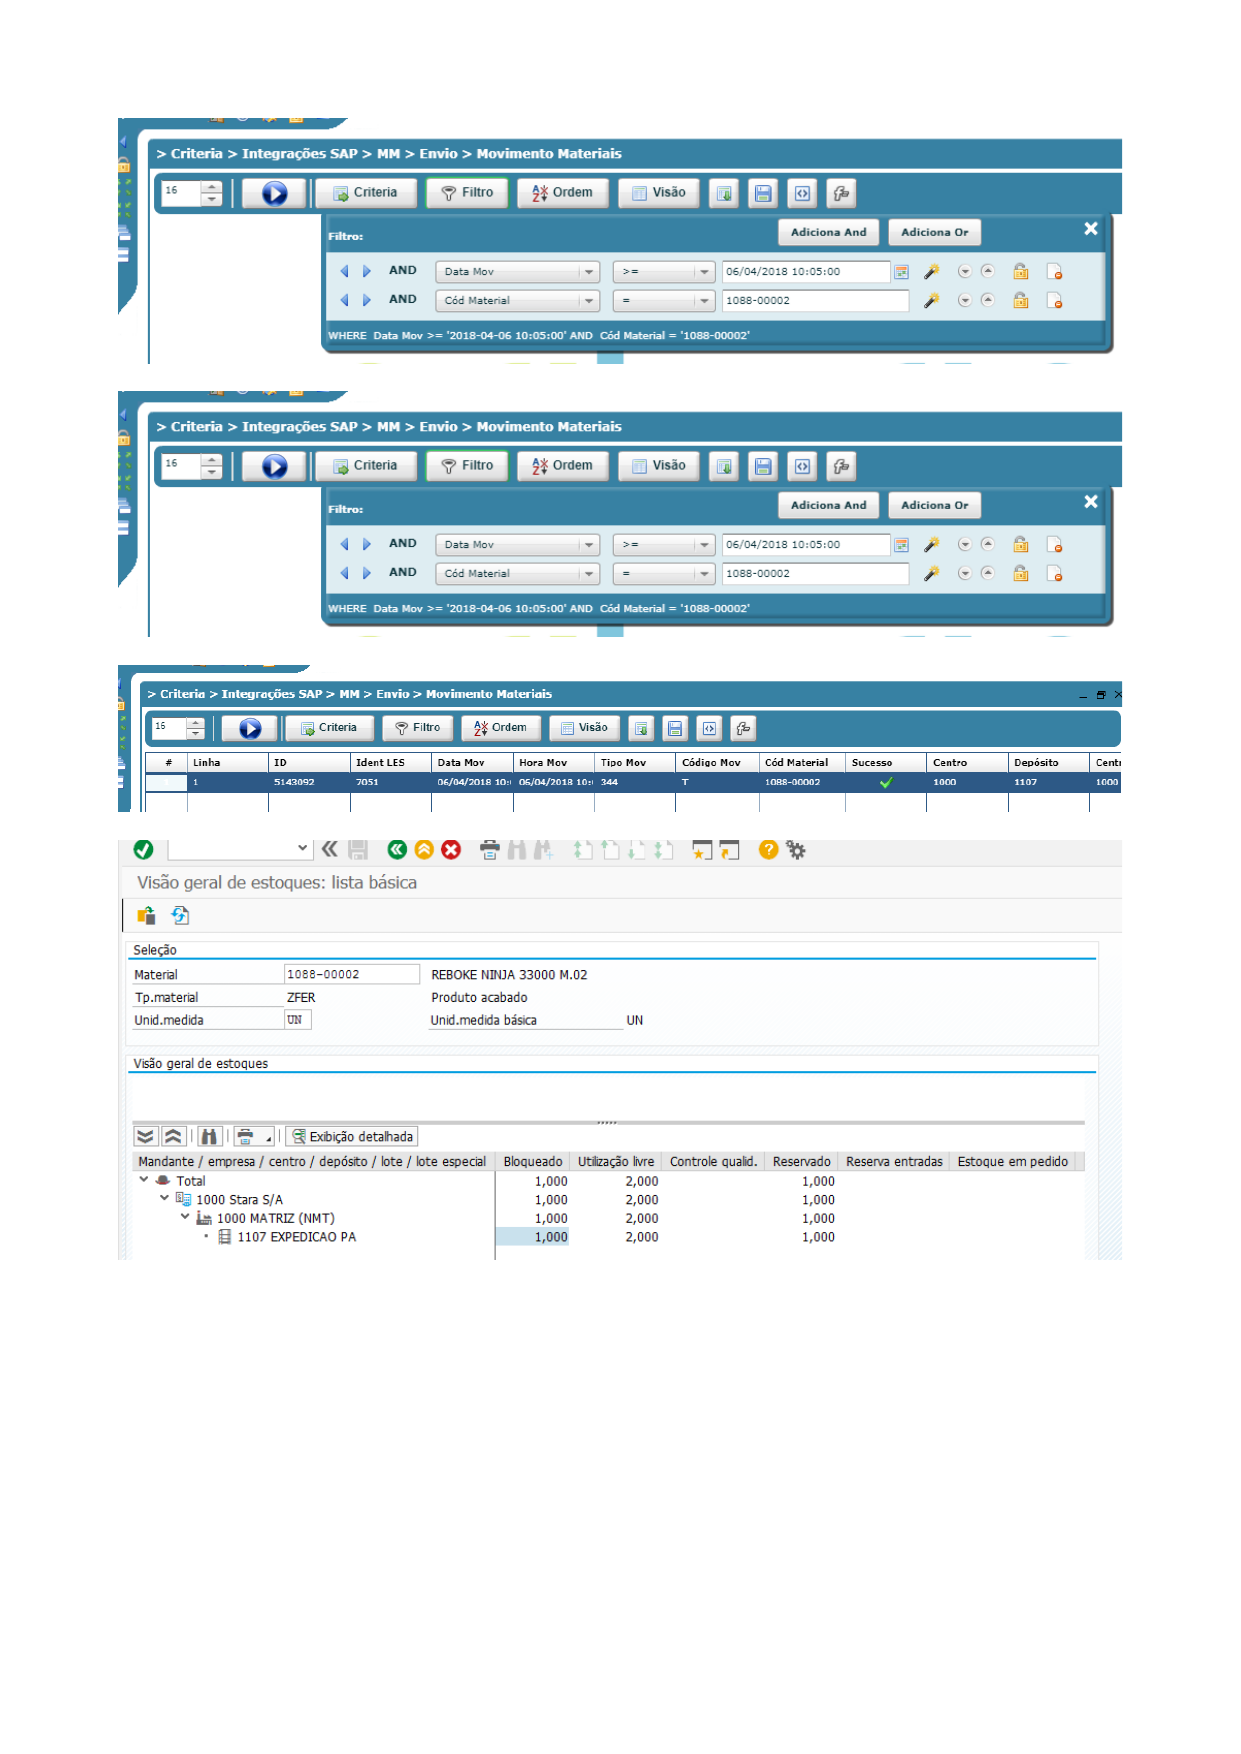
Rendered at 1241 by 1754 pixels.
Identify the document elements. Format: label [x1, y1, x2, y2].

picture [118, 840, 1123, 1260]
picture [118, 665, 1123, 812]
picture [118, 118, 1123, 364]
picture [118, 391, 1123, 637]
